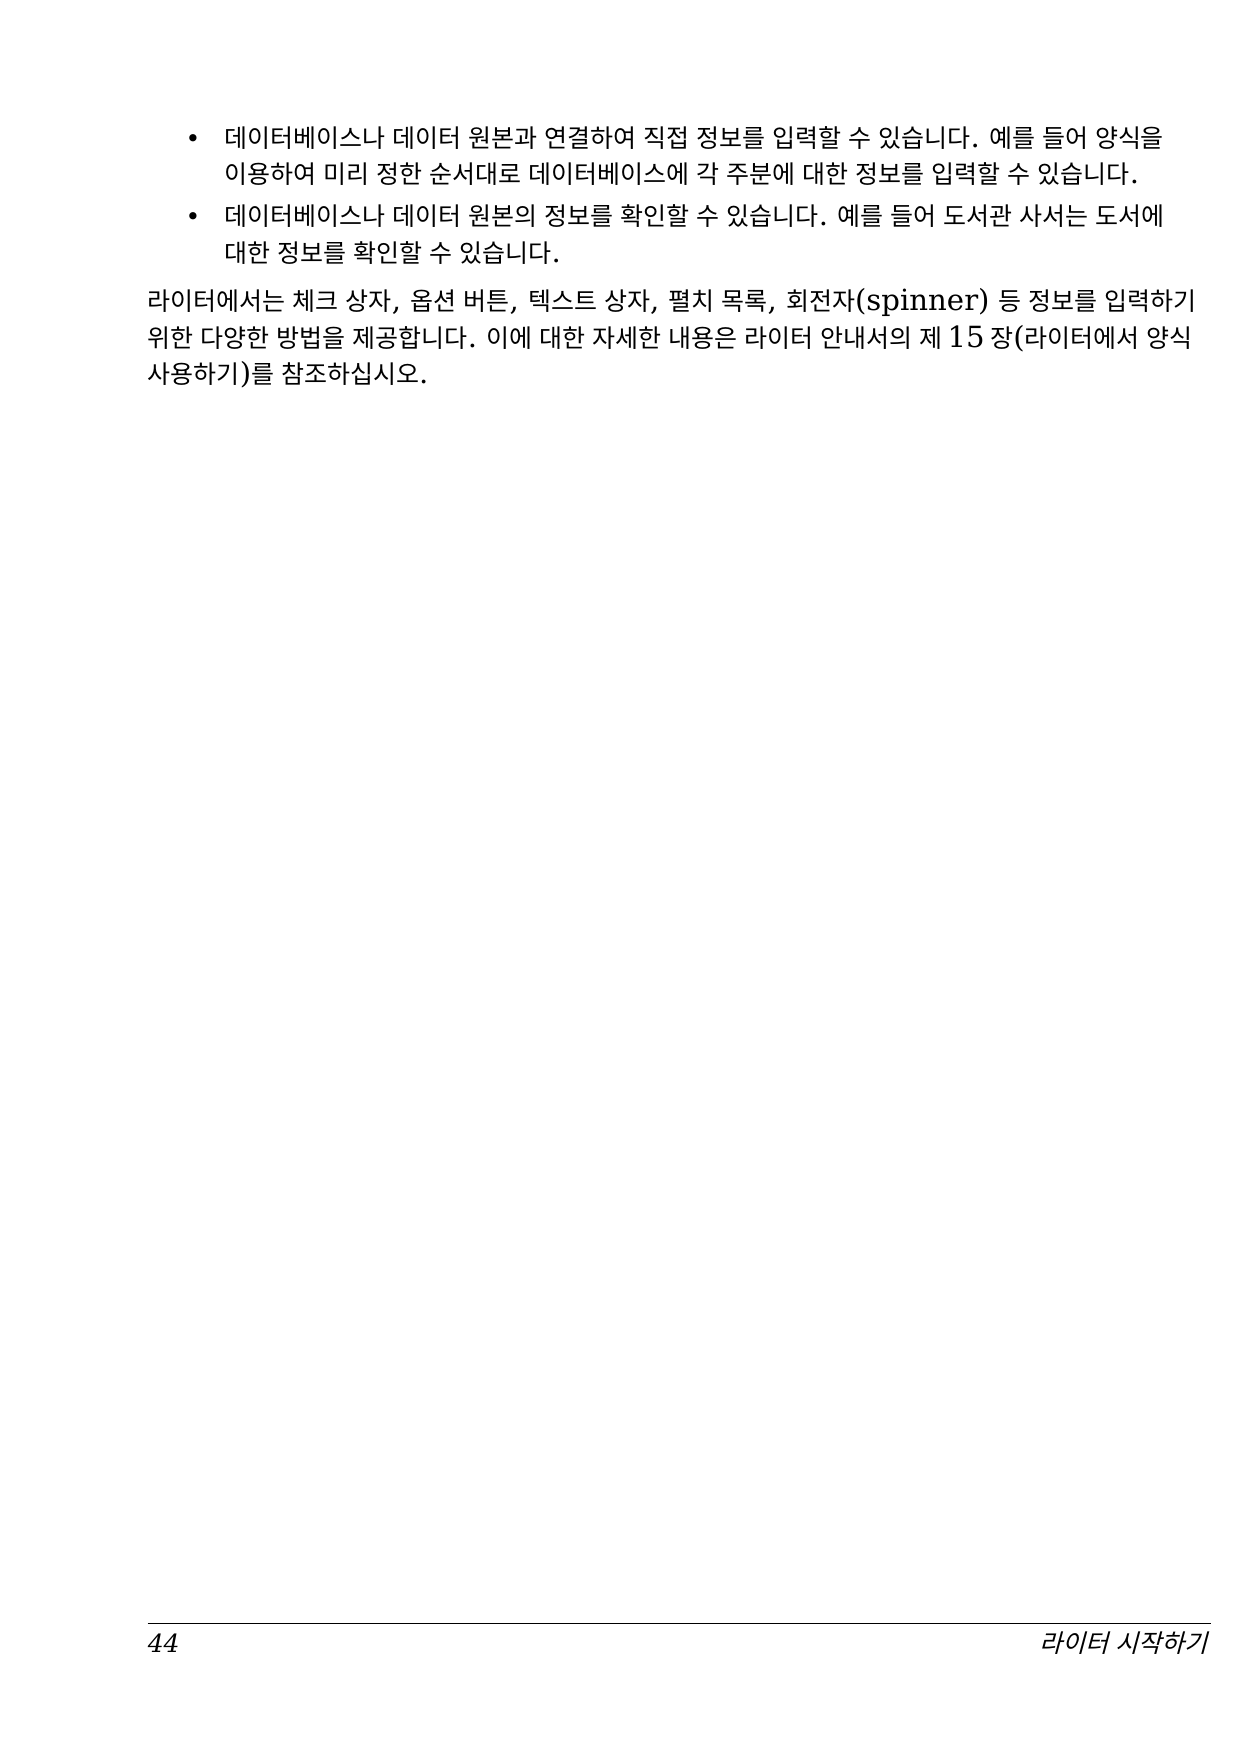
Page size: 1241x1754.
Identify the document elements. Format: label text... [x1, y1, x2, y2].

list 데이터베이스나 데이터 원본과 연결하여 직접 정보를 입력할 수 있습니다. 예를 들어 양식을 이용하여 미리 정한 순서대로 데이터베이스에 각 주분에 대한 정보를 입력할 수 있습니다. [185, 118, 1211, 191]
list 데이터베이스나 데이터 원본의 정보를 확인할 수 있습니다. 예를 들어 도서관 사서는 도서에 대한 정보를 확인할 수 있습니다. [185, 197, 1211, 269]
text 라이터에서는 체크 상자, 옵션 버튼, 텍스트 상자, 펼치 목록, 회전자(spinner) 등 정보를 입력하기 위한 다양한 방법을 제공합니다. 이에 대한 자세한 내용은 라이터 안내서의 제15장(라이터에서 양식 사용하기)를 참조하십시오. [148, 282, 1211, 391]
